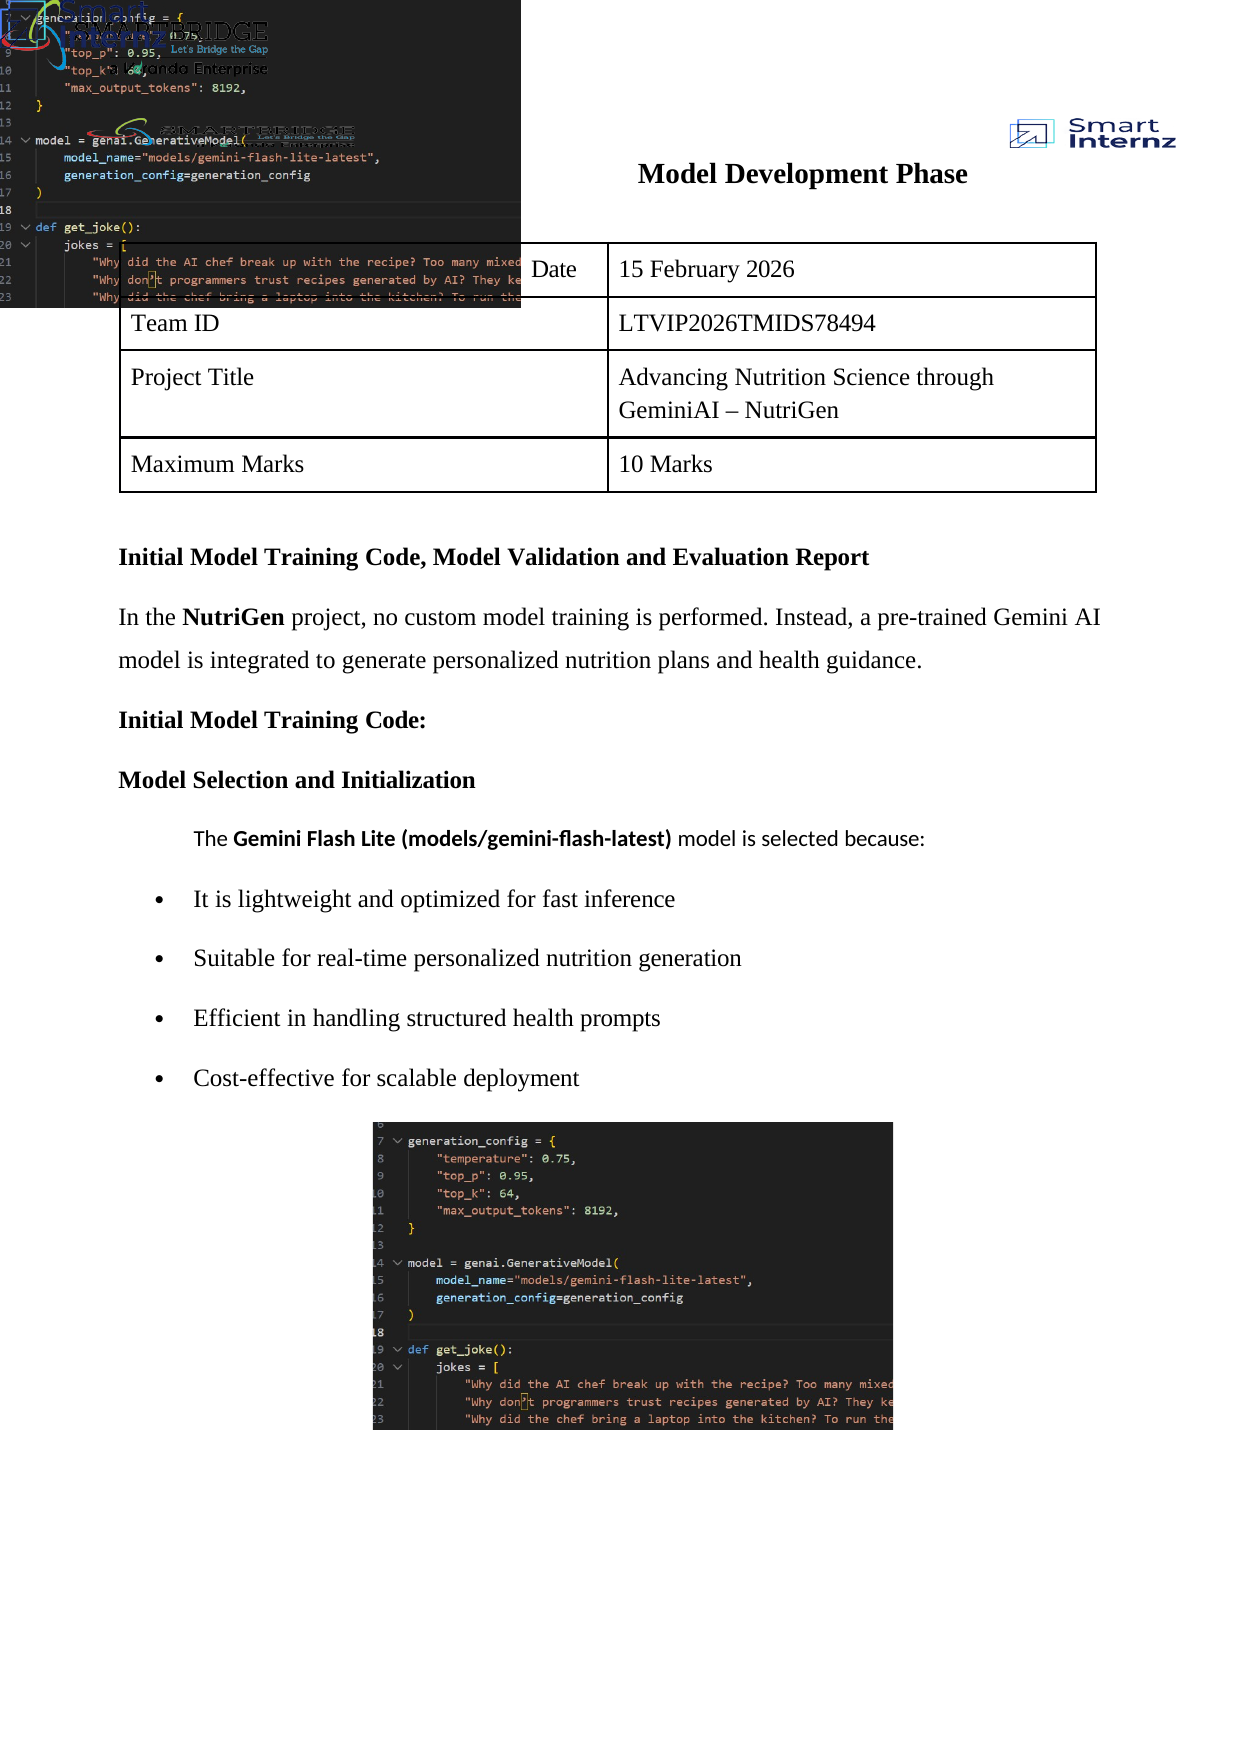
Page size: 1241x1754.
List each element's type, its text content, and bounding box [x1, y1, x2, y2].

text The Gemini Flash Lite (models/gemini-flash-latest) model is selected because: [193, 824, 1122, 853]
list Efficient in handling structured health prompts [156, 1003, 1122, 1032]
table_cell Advancing Nutrition Science through GeminiAI – NutriGen [609, 351, 1095, 436]
picture [121, 244, 521, 296]
table_cell LTVIP2026TMIDS78494 [609, 298, 1095, 349]
list It is lightweight and optimized for fast inference [156, 884, 1122, 912]
table_cell Project Title [121, 351, 607, 436]
picture [0, 0, 521, 308]
table_cell Team ID [121, 298, 607, 349]
table_cell 10 Marks [609, 439, 1095, 491]
table_header 15 February 2026 [609, 244, 1095, 296]
picture [372, 1122, 894, 1430]
text Initial Model Training Code: [118, 705, 1122, 734]
table_header Date [521, 244, 607, 296]
list Suitable for real-time personalized nutrition generation [156, 943, 1122, 972]
text Model Selection and Initialization [118, 765, 1122, 793]
text Initial Model Training Code, Model Validation and Evaluation Report [118, 542, 1122, 571]
picture [121, 298, 521, 308]
table_cell Maximum Marks [121, 439, 607, 491]
text In the NutriGen project, no custom model training is performed. Instead, a pre-trained Gemini AI model is integrated to generate personalized nutrition plans and health guidance. [118, 602, 1122, 674]
title Model Development Phase [521, 156, 1085, 189]
list Cost-effective for scalable deployment [156, 1063, 1122, 1092]
picture [1009, 118, 1176, 148]
